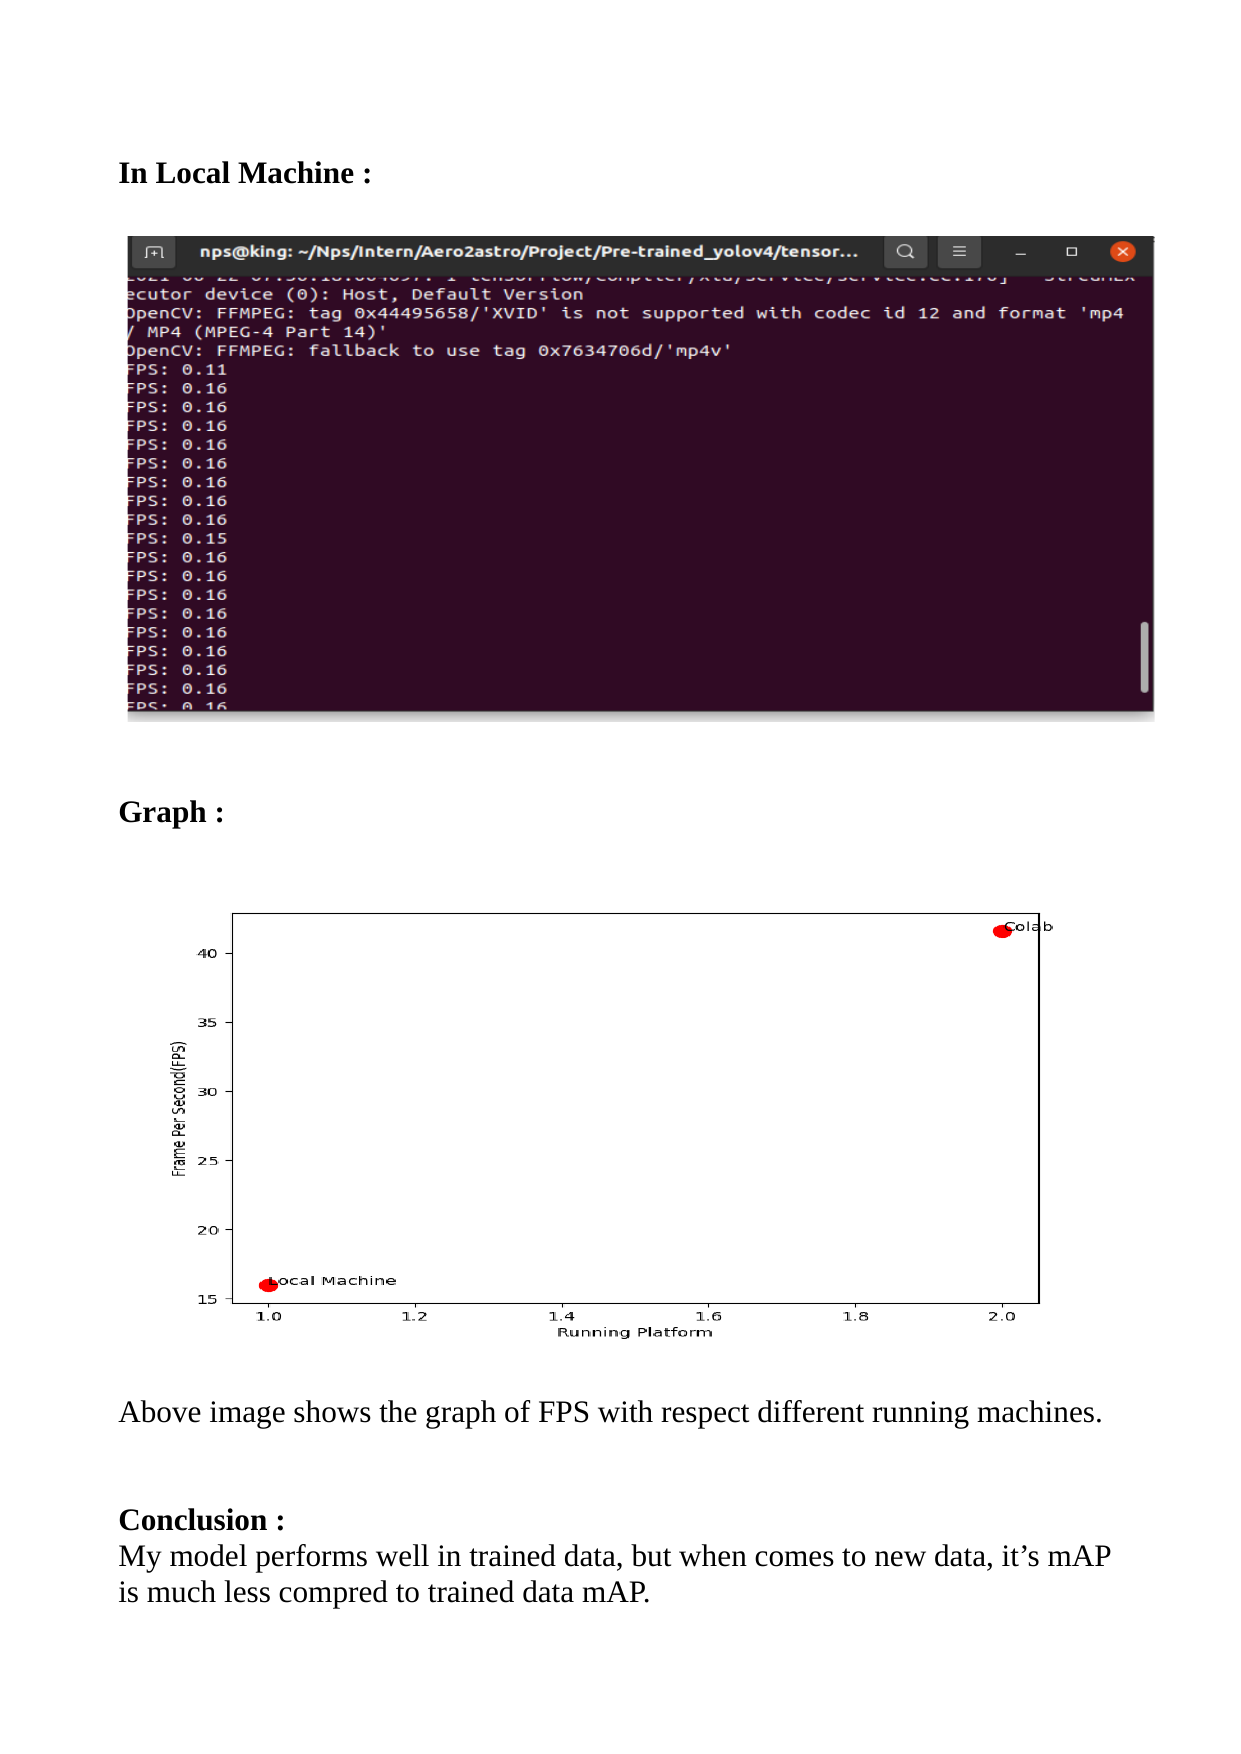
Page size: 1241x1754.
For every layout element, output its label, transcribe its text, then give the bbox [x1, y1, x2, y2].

text Conclusion : [118, 1501, 1122, 1537]
picture [102, 852, 1143, 1358]
text Graph : [118, 793, 1122, 829]
text In Local Machine : [118, 154, 1122, 190]
text My model performs well in trained data, but when comes to new data, it’s mAP is much less compred to trained data mAP. [118, 1537, 1122, 1609]
picture [127, 236, 1155, 722]
text Above image shows the graph of FPS with respect different running machines. [118, 1393, 1122, 1429]
